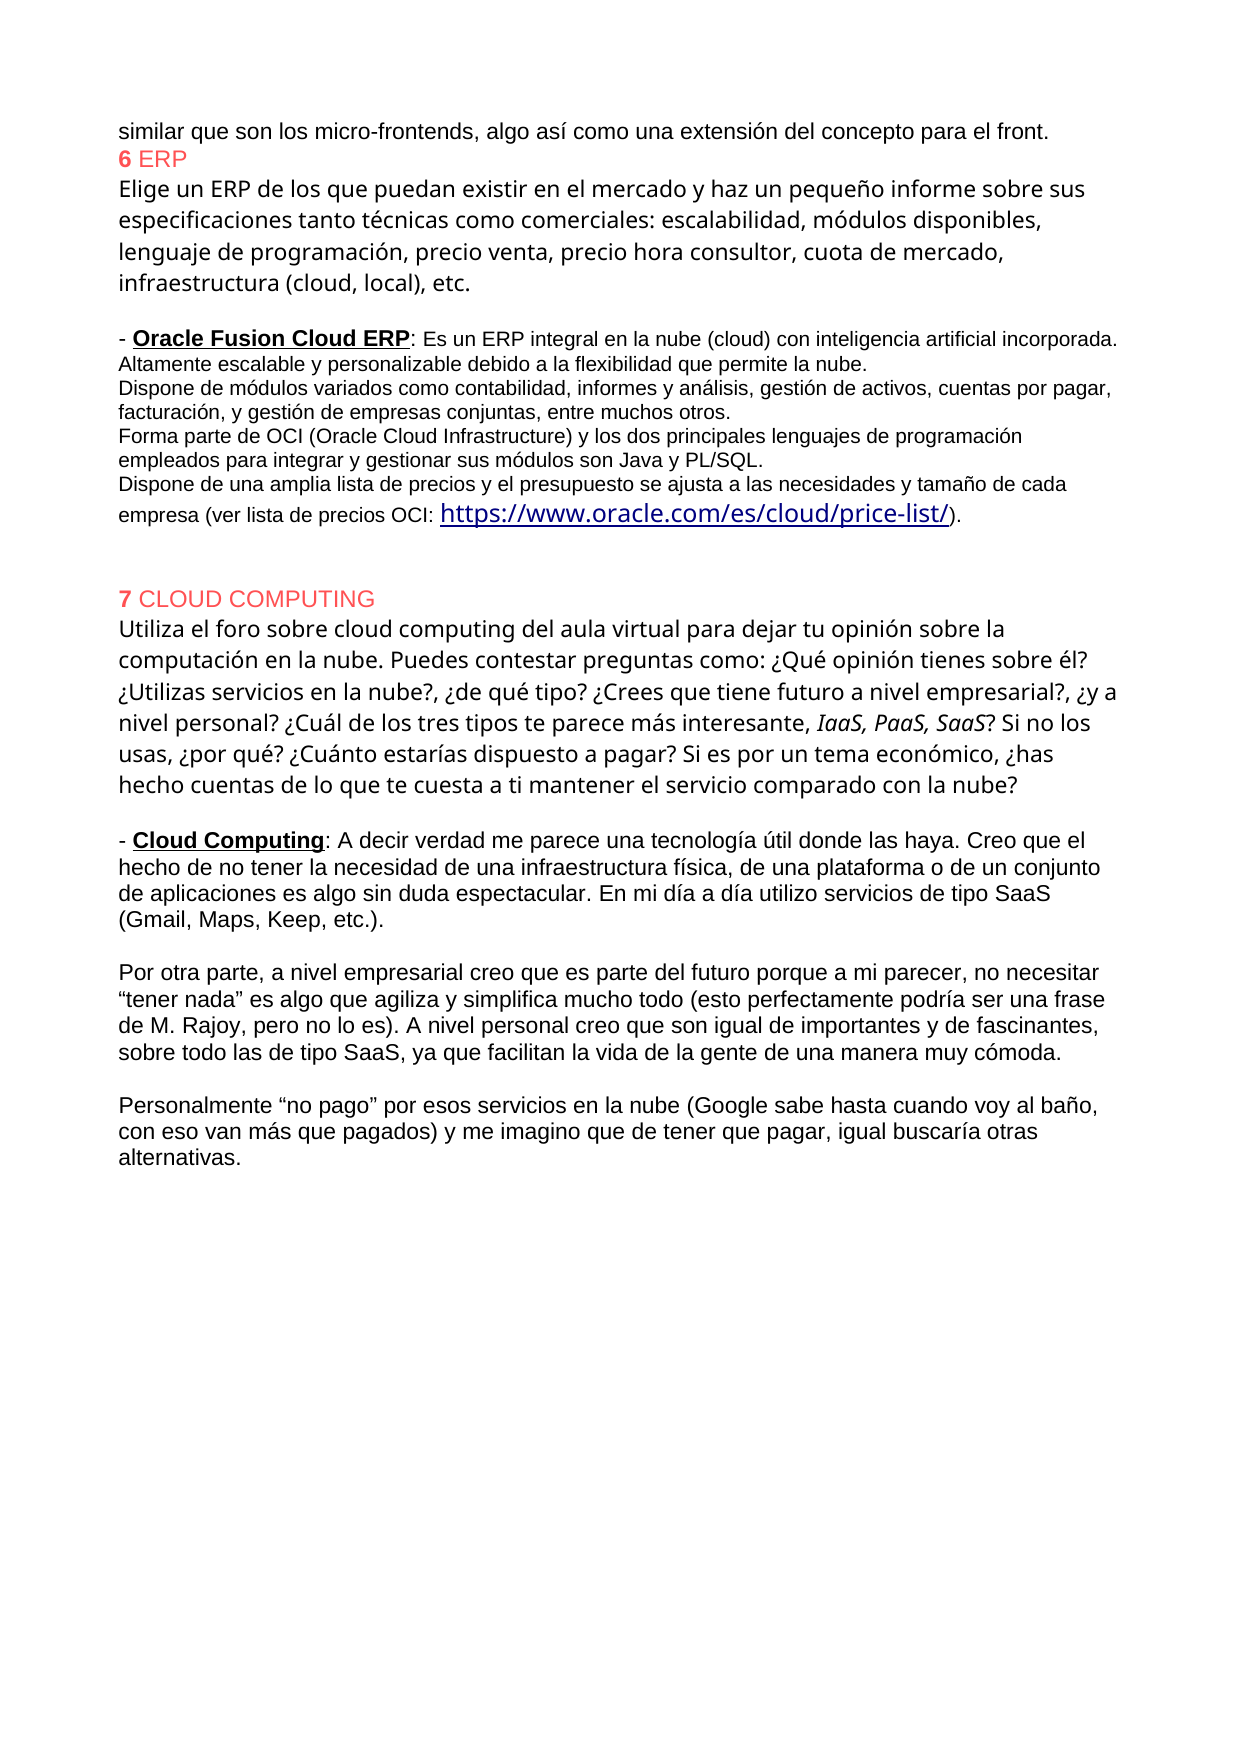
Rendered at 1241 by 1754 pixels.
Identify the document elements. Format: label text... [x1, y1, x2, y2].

text - Cloud Computing: A decir verdad me parece una tecnología útil donde las haya. Creo que el hecho de no tener la necesidad de una infraestructura física, de una plataforma o de un conjunto de aplicaciones es algo sin duda espectacular. En mi día a día utilizo servicios de tipo SaaS (Gmail, Maps, Keep, etc.). [118, 827, 1122, 933]
text Por otra parte, a nivel empresarial creo que es parte del futuro porque a mi parecer, no necesitar “tener nada” es algo que agiliza y simplifica mucho todo (esto perfectamente podría ser una frase de M. Rajoy, pero no lo es). A nivel personal creo que son igual de importantes y de fascinantes, sobre todo las de tipo SaaS, ya que facilitan la vida de la gente de una manera muy cómoda. [118, 959, 1122, 1065]
text Personalmente “no pago” por esos servicios en la nube (Google sabe hasta cuando voy al baño, con eso van más que pagados) y me imagino que de tener que pagar, igual buscaría otras alternativas. [118, 1092, 1122, 1171]
text Dispone de módulos variados como contabilidad, informes y análisis, gestión de activos, cuentas por pagar, facturación, y gestión de empresas conjuntas, entre muchos otros. [118, 376, 1122, 424]
text - Oracle Fusion Cloud ERP: Es un ERP integral en la nube (cloud) con inteligencia artificial incorporada. Altamente escalable y personalizable debido a la flexibilidad que permite la nube. [118, 325, 1122, 375]
text Utiliza el foro sobre cloud computing del aula virtual para dejar tu opinión sobre la computación en la nube. Puedes contestar preguntas como: ¿Qué opinión tienes sobre él? ¿Utilizas servicios en la nube?, ¿de qué tipo? ¿Crees que tiene futuro a nivel empresarial?, ¿y a nivel personal? ¿Cuál de los tres tipos te parece más interesante, IaaS, PaaS, SaaS? Si no los usas, ¿por qué? ¿Cuánto estarías dispuesto a pagar? Si es por un tema económico, ¿has hecho cuentas de lo que te cuesta a ti mantener el servicio comparado con la nube? [118, 613, 1122, 800]
text Forma parte de OCI (Oracle Cloud Infrastructure) y los dos principales lenguajes de programación empleados para integrar y gestionar sus módulos son Java y PL/SQL. [118, 424, 1122, 472]
text 6 ERP [118, 145, 1122, 173]
text Dispone de una amplia lista de precios y el presupuesto se ajusta a las necesidades y tamaño de cada empresa (ver lista de precios OCI: https://www.oracle.com/es/cloud/price-list/). [118, 472, 1122, 530]
text 7 CLOUD COMPUTING [118, 585, 1122, 613]
text Elige un ERP de los que puedan existir en el mercado y haz un pequeño informe sobre sus especificaciones tanto técnicas como comerciales: escalabilidad, módulos disponibles, lenguaje de programación, precio venta, precio hora consultor, cuota de mercado, infraestructura (cloud, local), etc. [118, 173, 1122, 298]
text similar que son los micro-frontends, algo así como una extensión del concepto para el front. [118, 118, 1122, 144]
